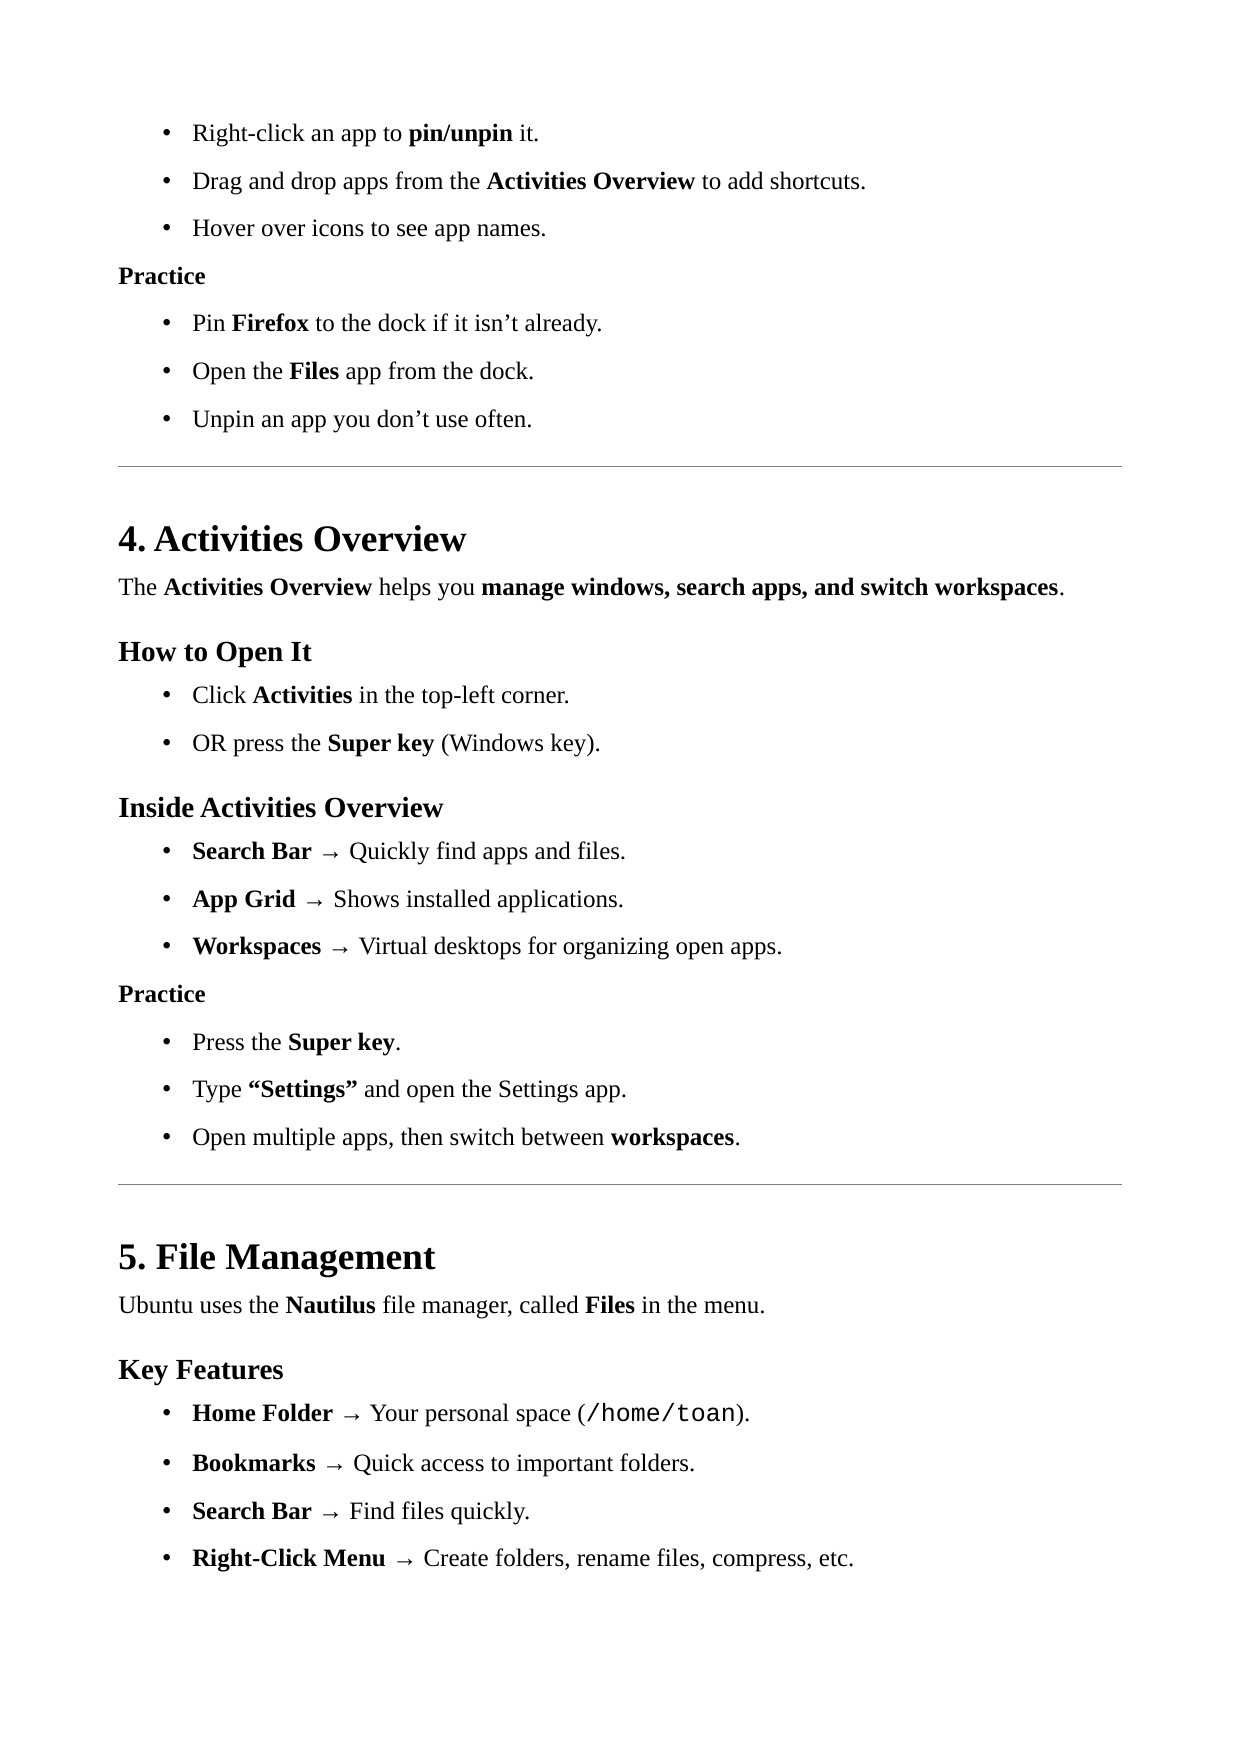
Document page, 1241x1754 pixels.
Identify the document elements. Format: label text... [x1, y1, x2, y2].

list Open the Files app from the dock. [162, 356, 1122, 385]
list App Grid → Shows installed applications. [162, 884, 1122, 912]
list Pin Firefox to the dock if it isn’t already. [162, 308, 1122, 337]
list Home Folder → Your personal space (/home/toan). [162, 1398, 1122, 1429]
list OR press the Super key (Windows key). [162, 728, 1122, 757]
subtitle Inside Activities Overview [118, 790, 1122, 824]
text Practice 🎯 [118, 261, 1122, 290]
subtitle Key Features [118, 1352, 1122, 1386]
subtitle How to Open It [118, 634, 1122, 668]
list Workspaces → Virtual desktops for organizing open apps. [162, 931, 1122, 960]
text Practice 🎯 [118, 979, 1122, 1008]
list Search Bar → Find files quickly. [162, 1496, 1122, 1525]
list Right-click an app to pin/unpin it. [162, 118, 1122, 147]
list Open multiple apps, then switch between workspaces. [162, 1122, 1122, 1151]
list Type “Settings” and open the Settings app. [162, 1074, 1122, 1103]
subtitle 4. Activities Overview 🌀 [118, 516, 1122, 559]
list Search Bar → Quickly find apps and files. [162, 836, 1122, 865]
text The Activities Overview helps you manage windows, search apps, and switch workspaces. [118, 572, 1122, 601]
list Press the Super key. [162, 1027, 1122, 1055]
list Drag and drop apps from the Activities Overview to add shortcuts. [162, 166, 1122, 194]
list Bookmarks → Quick access to important folders. [162, 1448, 1122, 1477]
text Ubuntu uses the Nautilus file manager, called Files in the menu. [118, 1290, 1122, 1319]
list Hover over icons to see app names. [162, 213, 1122, 242]
list Right-Click Menu → Create folders, rename files, compress, etc. [162, 1543, 1122, 1572]
subtitle 5. File Management 📂 [118, 1234, 1122, 1278]
list Click Activities in the top-left corner. [162, 680, 1122, 709]
list Unpin an app you don’t use often. [162, 404, 1122, 432]
